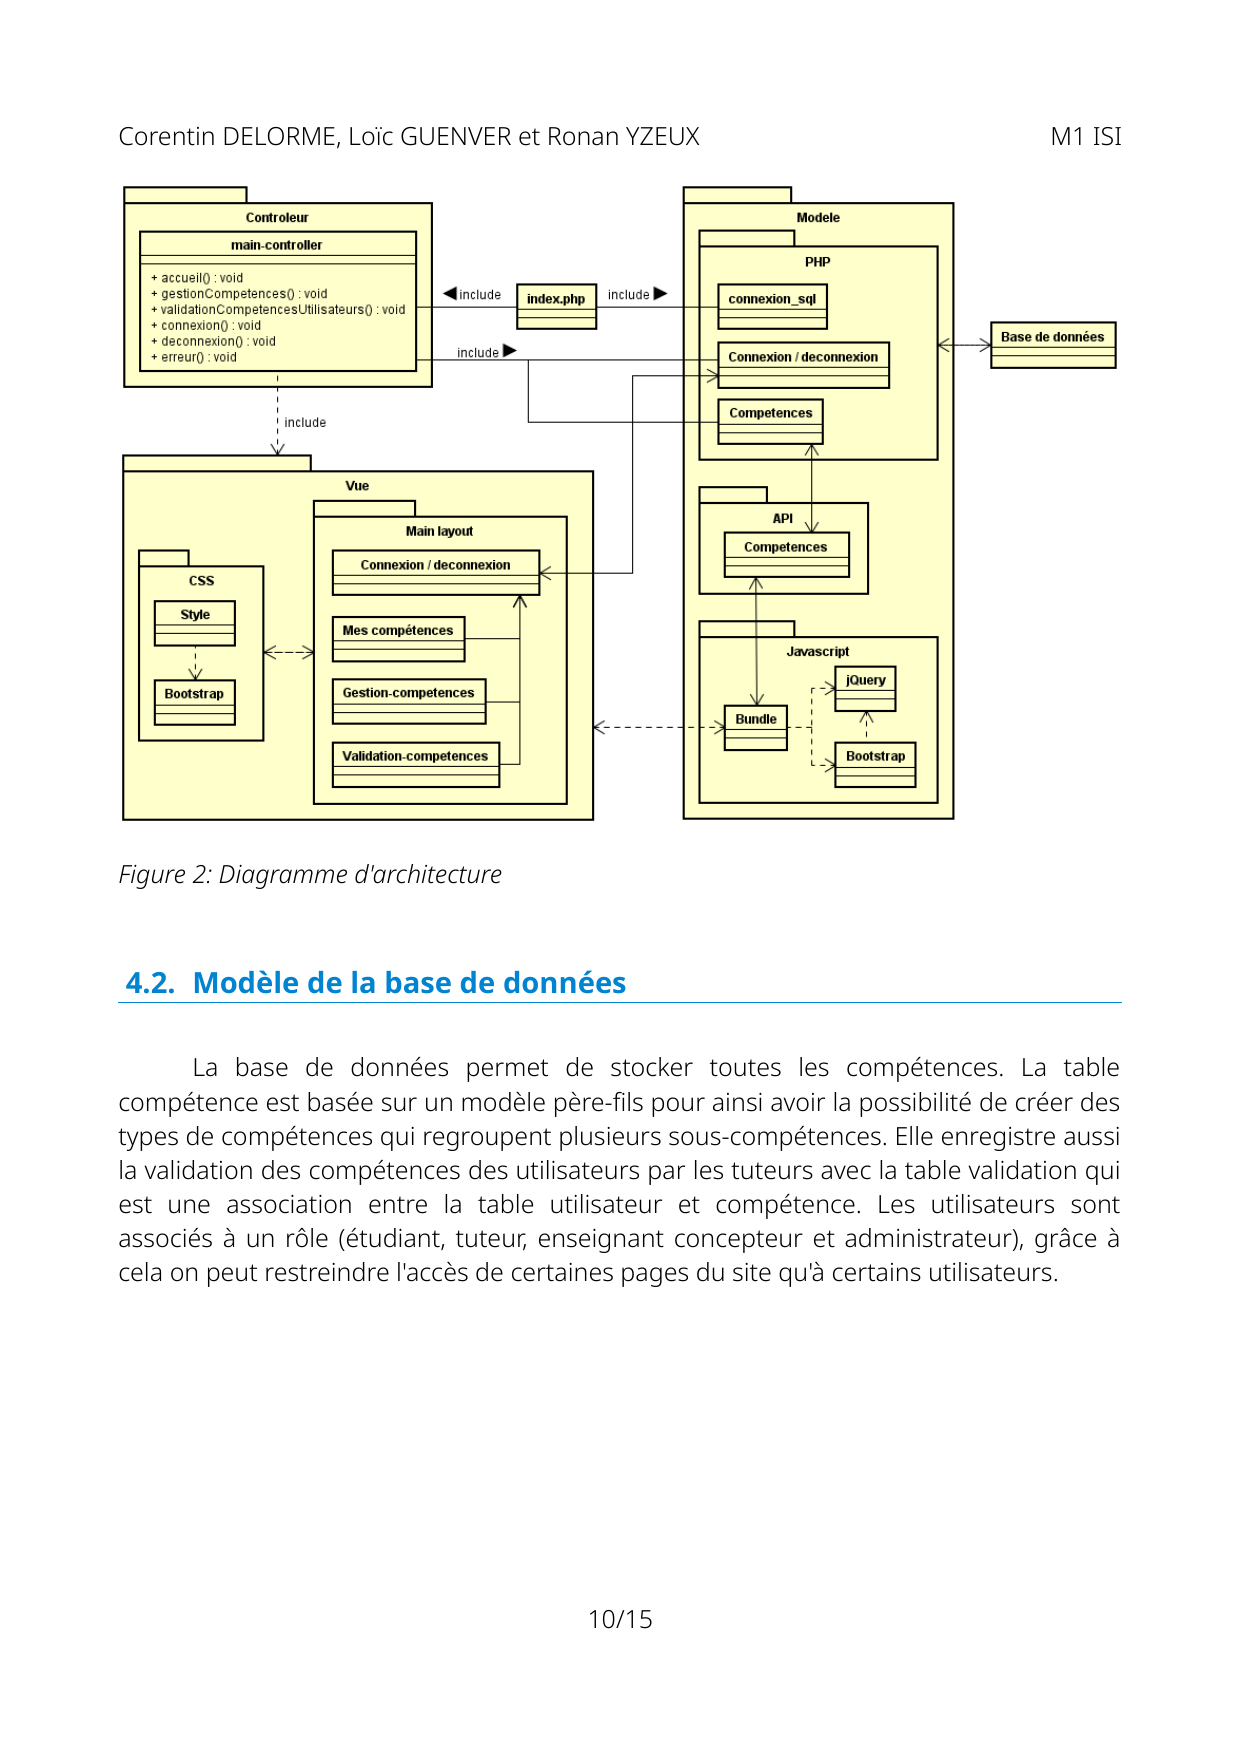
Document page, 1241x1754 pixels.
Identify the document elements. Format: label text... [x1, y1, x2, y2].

picture [118, 181, 1122, 824]
text Figure 2: Diagramme d'architecture [118, 824, 1122, 891]
text La base de données permet de stocker toutes les compétences. La table compétence est basée sur un modèle père-fils pour ainsi avoir la possibilité de créer des types de compétences qui regroupent plusieurs sous-compétences. Elle enregistre aussi la validation des compétences des utilisateurs par les tuteurs avec la table validation qui est une association entre la table utilisateur et compétence. Les utilisateurs sont associés à un rôle (étudiant, tuteur, enseignant concepteur et administrateur), grâce à cela on peut restreindre l'accès de certaines pages du site qu'à certains utilisateurs. [118, 1050, 1122, 1288]
subtitle Modèle de la base de données [118, 963, 1122, 1002]
